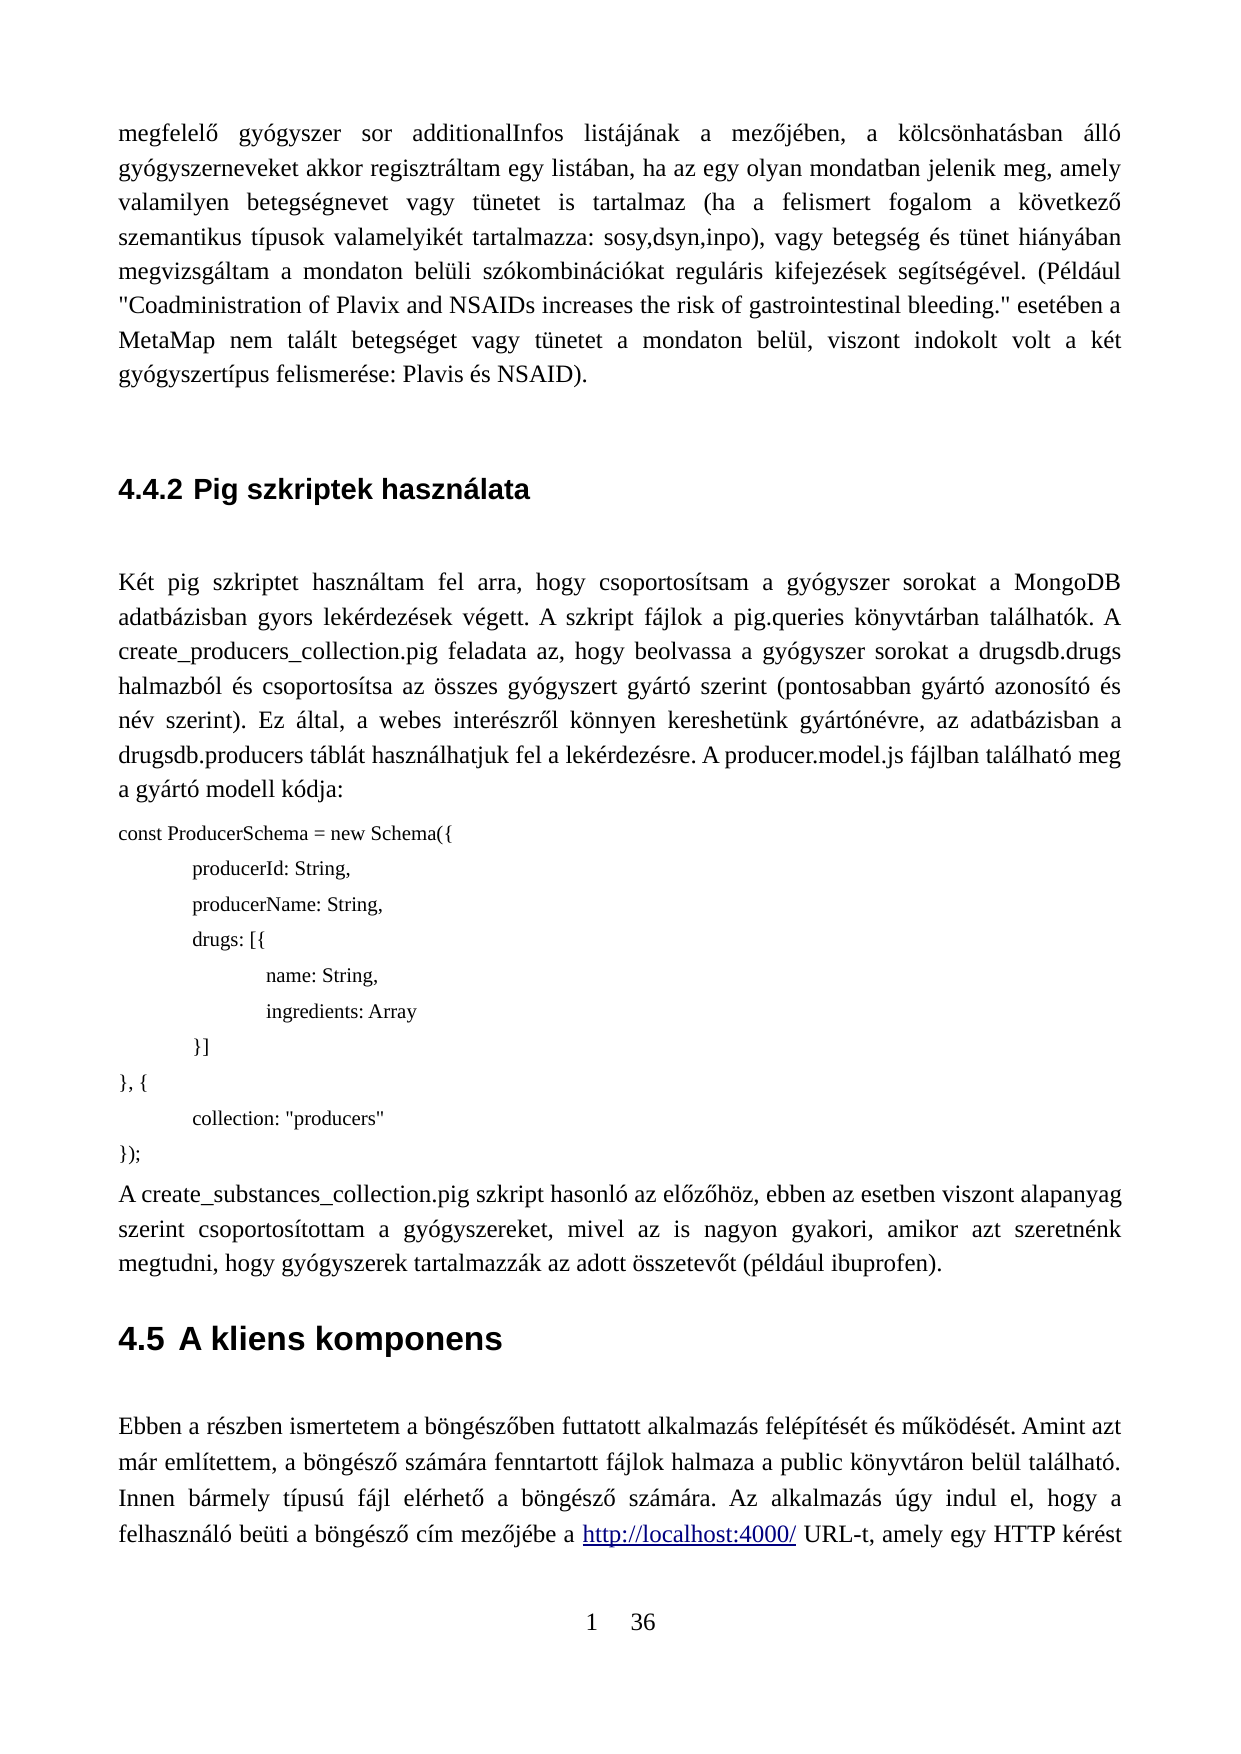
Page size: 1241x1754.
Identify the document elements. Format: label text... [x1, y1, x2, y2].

subtitle name: String, [118, 966, 1122, 987]
subtitle const ProducerSchema = new Schema({ [118, 823, 1122, 844]
subtitle ingredients: Array [118, 1001, 1122, 1022]
subtitle A create_substances_collection.pig szkript hasonló az előzőhöz, ebben az esetben viszont alapanyag szerint csoportosítottam a gyógyszereket, mivel az is nagyon gyakori, amikor azt szeretnénk megtudni, hogy gyógyszerek tartalmazzák az adott összetevőt (például ibuprofen). [118, 1179, 1122, 1277]
subtitle drugs: [{ [118, 930, 1122, 951]
subtitle A kliens komponens [118, 1318, 1122, 1357]
subtitle megfelelő gyógyszer sor additionalInfos listájának a mezőjében, a kölcsönhatásban álló gyógyszerneveket akkor regisztráltam egy listában, ha az egy olyan mondatban jelenik meg, amely valamilyen betegségnevet vagy tünetet is tartalmaz (ha a felismert fogalom a következő szemantikus típusok valamelyikét tartalmazza: sosy,dsyn,inpo), vagy betegség és tünet hiányában megvizsgáltam a mondaton belüli szókombinációkat reguláris kifejezések segítségével. (Például "Coadministration of Plavix and NSAIDs increases the risk of gastrointestinal bleeding." esetében a MetaMap nem talált betegséget vagy tünetet a mondaton belül, viszont indokolt volt a két gyógyszertípus felismerése: Plavis és NSAID). [118, 118, 1122, 388]
subtitle }] [118, 1037, 1122, 1058]
subtitle producerName: String, [118, 894, 1122, 916]
subtitle }, { [118, 1073, 1122, 1094]
subtitle collection: "producers" [118, 1108, 1122, 1129]
subtitle Pig szkriptek használata [118, 472, 1122, 506]
subtitle Két pig szkriptet használtam fel arra, hogy csoportosítsam a gyógyszer sorokat a MongoDB adatbázisban gyors lekérdezések végett. A szkript fájlok a pig.queries könyvtárban találhatók. A create_producers_collection.pig feladata az, hogy beolvassa a gyógyszer sorokat a drugsdb.drugs halmazból és csoportosítsa az összes gyógyszert gyártó szerint (pontosabban gyártó azonosító és név szerint). Ez által, a webes interészről könnyen kereshetünk gyártónévre, az adatbázisban a drugsdb.producers táblát használhatjuk fel a lekérdezésre. A producer.model.js fájlban található meg a gyártó modell kódja: [118, 567, 1122, 803]
subtitle Ebben a részben ismertetem a böngészőben futtatott alkalmazás felépítését és működését. Amint azt már említettem, a böngésző számára fenntartott fájlok halmaza a public könyvtáron belül található. Innen bármely típusú fájl elérhető a böngésző számára. Az alkalmazás úgy indul el, hogy a felhasználó beüti a böngésző cím mezőjébe a http://localhost:4000/ URL-t, amely egy HTTP kérést [118, 1406, 1122, 1550]
subtitle producerId: String, [118, 859, 1122, 880]
subtitle }); [118, 1144, 1122, 1165]
